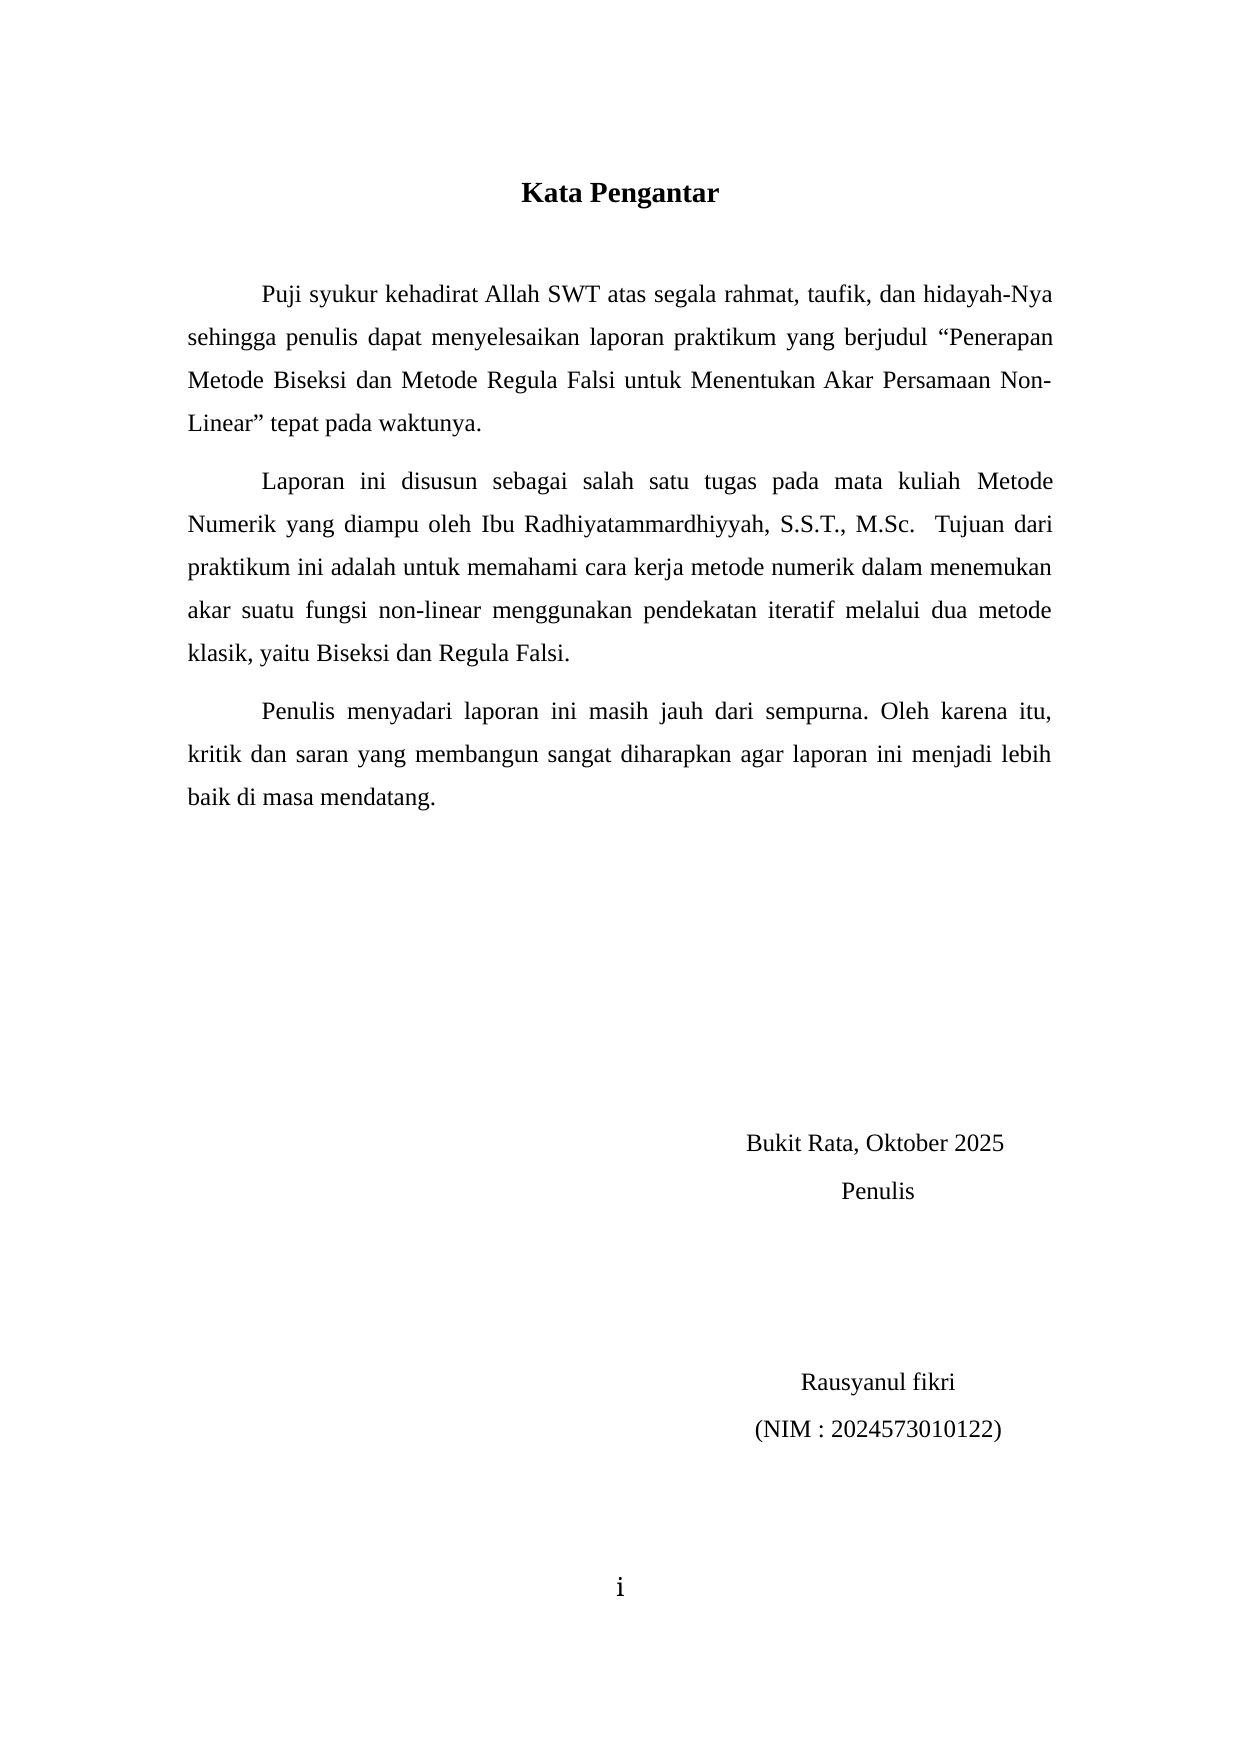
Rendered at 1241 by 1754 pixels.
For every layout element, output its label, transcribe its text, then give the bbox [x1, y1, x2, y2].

text Rausyanul fikri [703, 1367, 1053, 1395]
text Puji syukur kehadirat Allah SWT atas segala rahmat, taufik, dan hidayah-Nya sehingga penulis dapat menyelesaikan laporan praktikum yang berjudul “Penerapan Metode Biseksi dan Metode Regula Falsi untuk Menentukan Akar Persamaan Non-Linear” tepat pada waktunya. [187, 279, 1053, 437]
text Penulis [703, 1176, 1053, 1205]
text (NIM : 2024573010122) [703, 1414, 1053, 1443]
text Penulis menyadari laporan ini masih jauh dari sempurna. Oleh karena itu, kritik dan saran yang membangun sangat diharapkan agar laporan ini menjadi lebih baik di masa mendatang. [187, 696, 1053, 811]
text Bukit Rata, Oktober 2025 [703, 1128, 1053, 1157]
text Laporan ini disusun sebagai salah satu tugas pada mata kuliah Metode Numerik yang diampu oleh Ibu Radhiyatammardhiyyah, S.S.T., M.Sc. Tujuan dari praktikum ini adalah untuk memahami cara kerja metode numerik dalam menemukan akar suatu fungsi non-linear menggunakan pendekatan iteratif melalui dua metode klasik, yaitu Biseksi dan Regula Falsi. [187, 466, 1053, 667]
subtitle Kata Pengantar [187, 175, 1053, 208]
